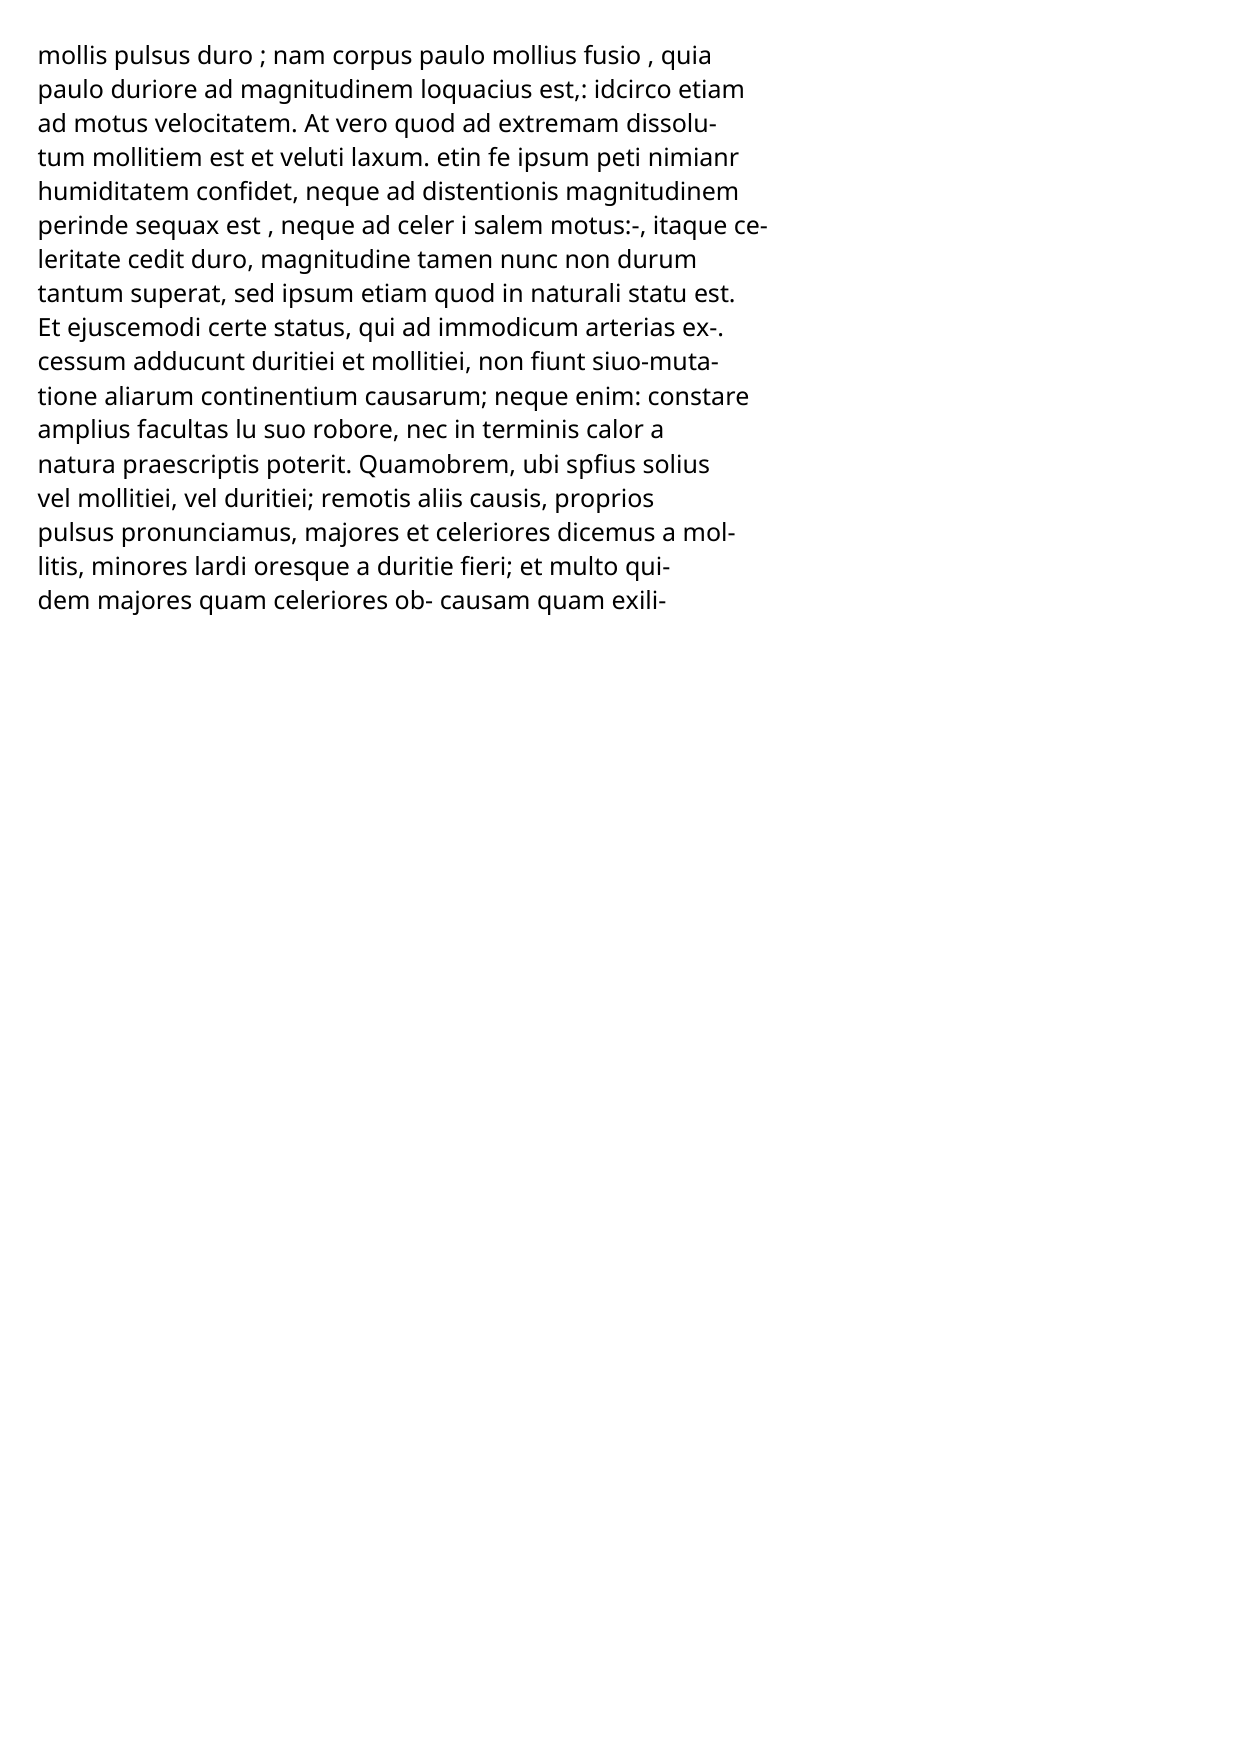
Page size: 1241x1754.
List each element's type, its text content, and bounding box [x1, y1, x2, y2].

text mollis pulsus duro ; nam corpus paulo mollius fusio , quia paulo duriore ad magnitudinem loquacius est,: idcirco etiam ad motus velocitatem. At vero quod ad extremam dissolu- tum mollitiem est et veluti laxum. etin fe ipsum peti nimianr humiditatem confidet, neque ad distentionis magnitudinem perinde sequax est , neque ad celer i salem motus:-, itaque ce- leritate cedit duro, magnitudine tamen nunc non durum tantum superat, sed ipsum etiam quod in naturali statu est. Et ejuscemodi certe status, qui ad immodicum arterias ex-. cessum adducunt duritiei et mollitiei, non fiunt siuo-muta- tione aliarum continentium causarum; neque enim: constare amplius facultas lu suo robore, nec in terminis calor a natura praescriptis poterit. Quamobrem, ubi spfius solius vel mollitiei, vel duritiei; remotis aliis causis, proprios pulsus pronunciamus, majores et celeriores dicemus a mol- litis, minores lardi oresque a duritie fieri; et multo qui- dem majores quam celeriores ob- causam quam exili- [37, 37, 1203, 617]
